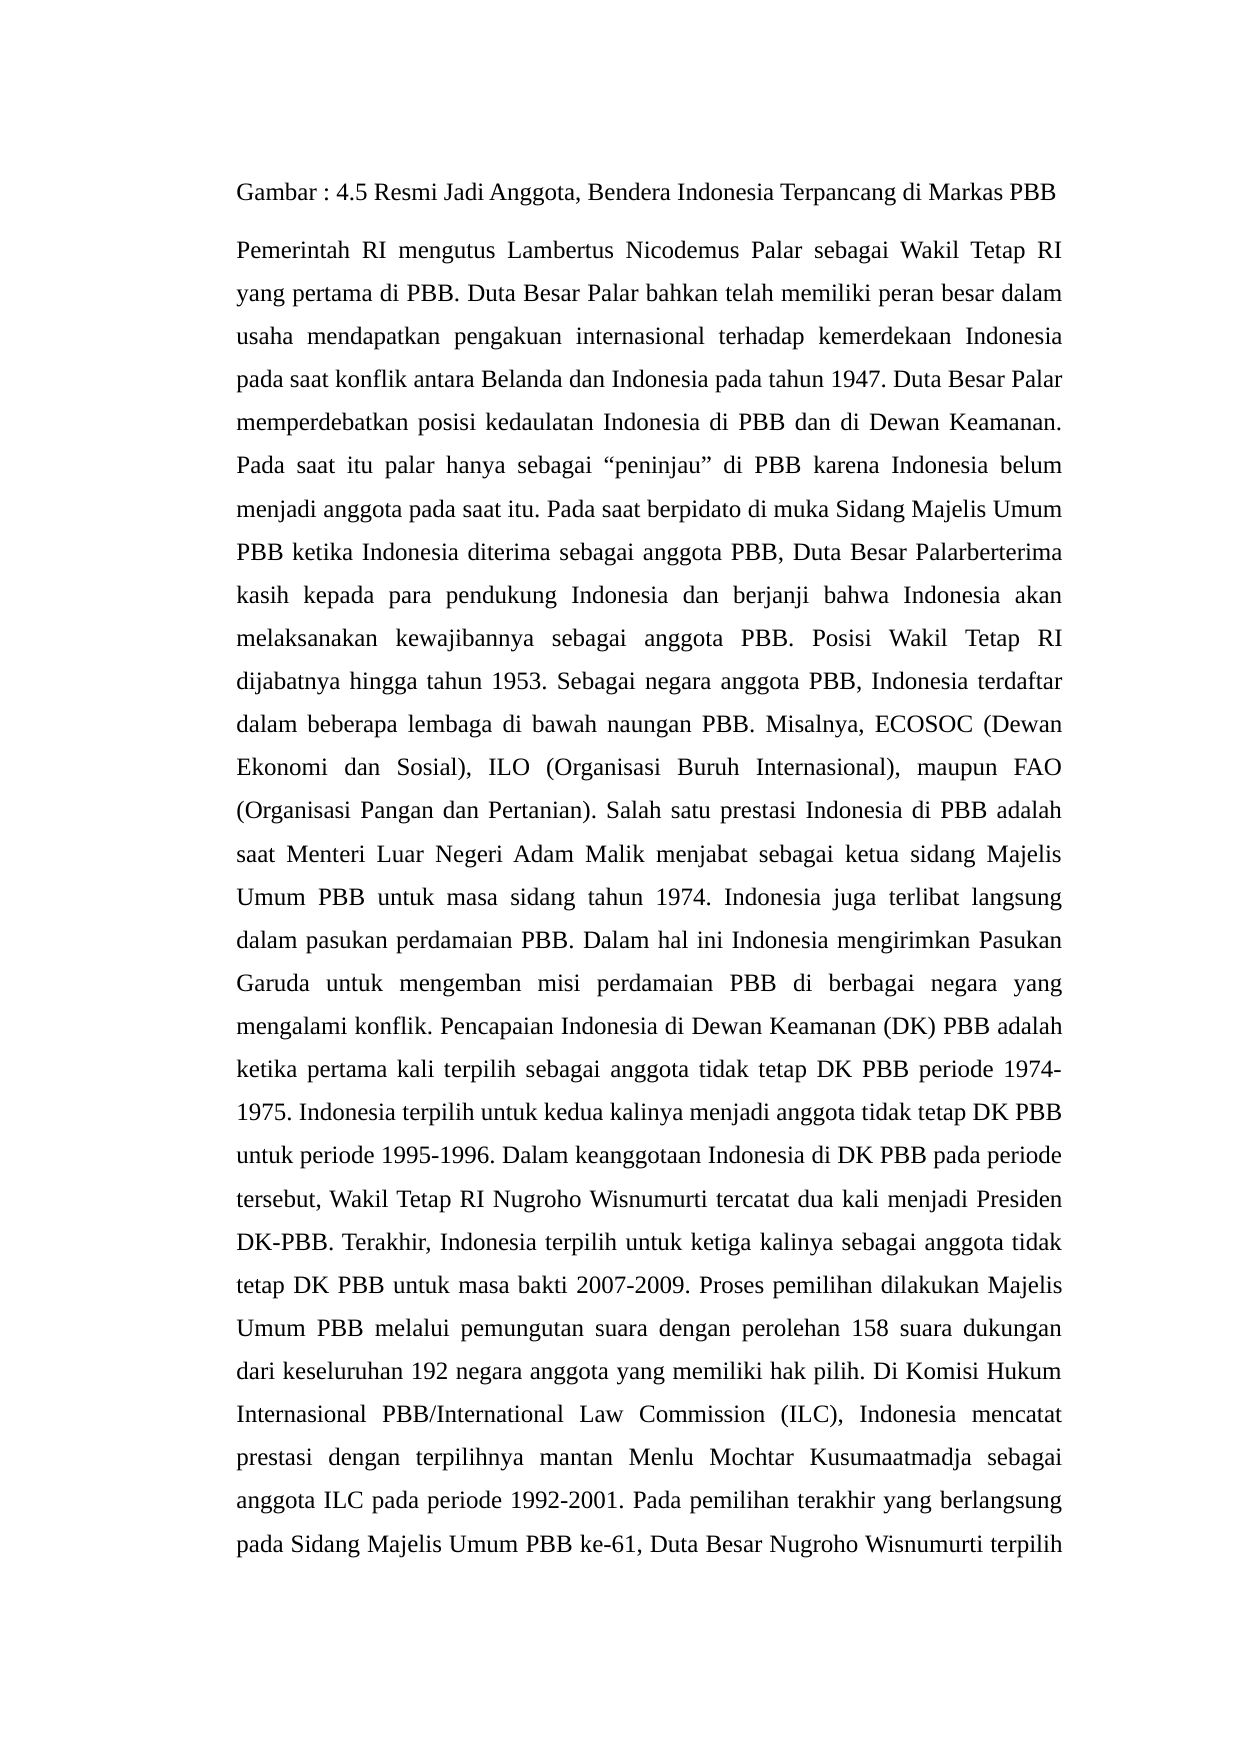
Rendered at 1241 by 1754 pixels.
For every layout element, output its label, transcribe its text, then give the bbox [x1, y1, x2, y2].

text Gambar : 4.5 Resmi Jadi Anggota, Bendera Indonesia Terpancang di Markas PBB [236, 177, 1063, 206]
text Pemerintah RI mengutus Lambertus Nicodemus Palar sebagai Wakil Tetap RI yang pertama di PBB. Duta Besar Palar bahkan telah memiliki peran besar dalam usaha mendapatkan pengakuan internasional terhadap kemerdekaan Indonesia pada saat konflik antara Belanda dan Indonesia pada tahun 1947. Duta Besar Palar memperdebatkan posisi kedaulatan Indonesia di PBB dan di Dewan Keamanan. Pada saat itu palar hanya sebagai “peninjau” di PBB karena Indonesia belum menjadi anggota pada saat itu. Pada saat berpidato di muka Sidang Majelis Umum PBB ketika Indonesia diterima sebagai anggota PBB, Duta Besar Palarberterima kasih kepada para pendukung Indonesia dan berjanji bahwa Indonesia akan melaksanakan kewajibannya sebagai anggota PBB. Posisi Wakil Tetap RI dijabatnya hingga tahun 1953. Sebagai negara anggota PBB, Indonesia terdaftar dalam beberapa lembaga di bawah naungan PBB. Misalnya, ECOSOC (Dewan Ekonomi dan Sosial), ILO (Organisasi Buruh Internasional), maupun FAO (Organisasi Pangan dan Pertanian). Salah satu prestasi Indonesia di PBB adalah saat Menteri Luar Negeri Adam Malik menjabat sebagai ketua sidang Majelis Umum PBB untuk masa sidang tahun 1974. Indonesia juga terlibat langsung dalam pasukan perdamaian PBB. Dalam hal ini Indonesia mengirimkan Pasukan Garuda untuk mengemban misi perdamaian PBB di berbagai negara yang mengalami konflik. Pencapaian Indonesia di Dewan Keamanan (DK) PBB adalah ketika pertama kali terpilih sebagai anggota tidak tetap DK PBB periode 1974-1975. Indonesia terpilih untuk kedua kalinya menjadi anggota tidak tetap DK PBB untuk periode 1995-1996. Dalam keanggotaan Indonesia di DK PBB pada periode tersebut, Wakil Tetap RI Nugroho Wisnumurti tercatat dua kali menjadi Presiden DK-PBB. Terakhir, Indonesia terpilih untuk ketiga kalinya sebagai anggota tidak tetap DK PBB untuk masa bakti 2007-2009. Proses pemilihan dilakukan Majelis Umum PBB melalui pemungutan suara dengan perolehan 158 suara dukungan dari keseluruhan 192 negara anggota yang memiliki hak pilih. Di Komisi Hukum Internasional PBB/International Law Commission (ILC), Indonesia mencatat prestasi dengan terpilihnya mantan Menlu Mochtar Kusumaatmadja sebagai anggota ILC pada periode 1992-2001. Pada pemilihan terakhir yang berlangsung pada Sidang Majelis Umum PBB ke-61, Duta Besar Nugroho Wisnumurti terpilih [236, 235, 1063, 1557]
